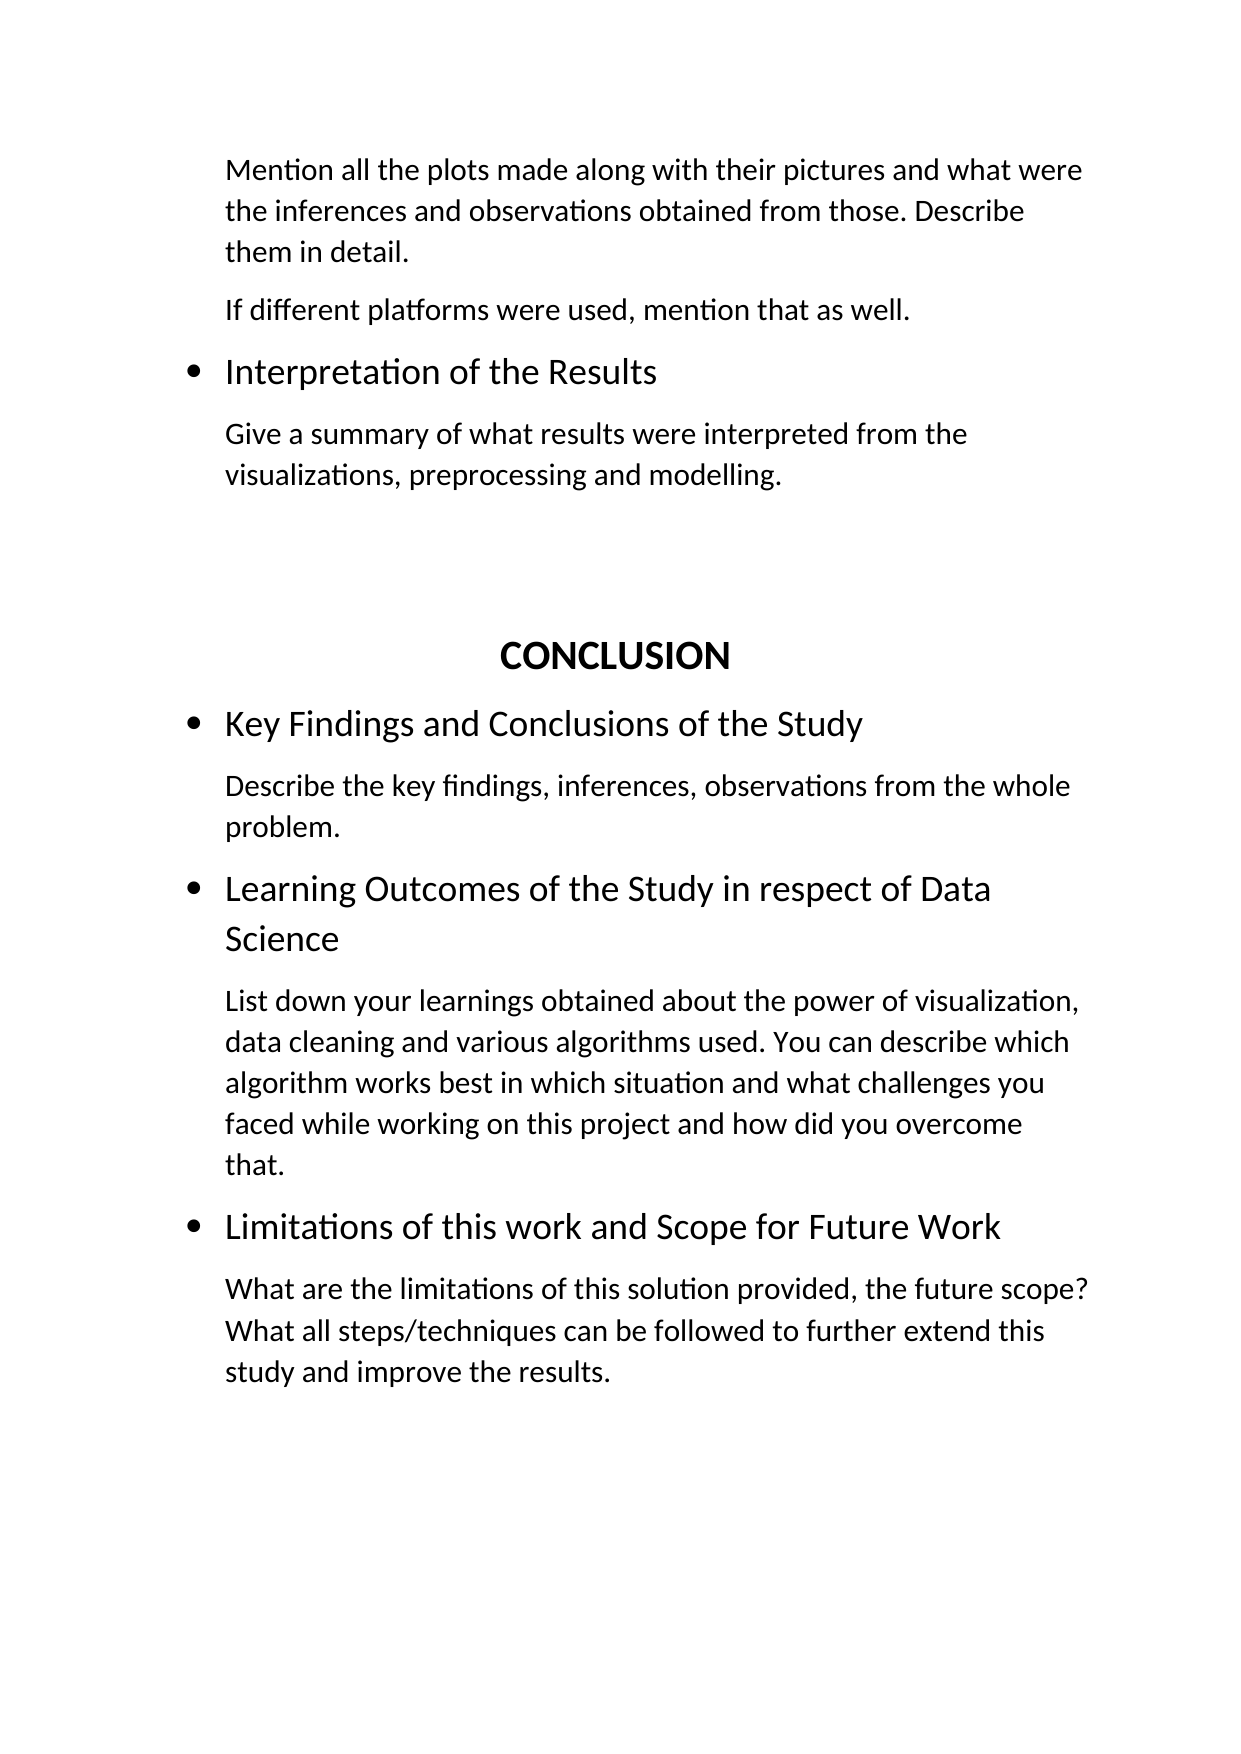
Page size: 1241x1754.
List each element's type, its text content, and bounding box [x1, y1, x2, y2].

text Mention all the plots made along with their pictures and what were the inferences and observations obtained from those. Describe them in detail. [225, 150, 1090, 270]
text List down your learnings obtained about the power of visualization, data cleaning and various algorithms used. You can describe which algorithm works best in which situation and what challenges you faced while working on this project and how did you overcome that. [225, 981, 1090, 1184]
text Describe the key findings, inferences, observations from the whole problem. [225, 766, 1090, 846]
text If different platforms were used, mention that as well. [150, 290, 1090, 328]
list Learning Outcomes of the Study in respect of Data Science [187, 865, 1090, 961]
text Give a summary of what results were interpreted from the visualizations, preprocessing and modelling. [225, 414, 1090, 493]
text What are the limitations of this solution provided, the future scope? What all steps/techniques can be followed to further extend this study and improve the results. [225, 1269, 1090, 1390]
list Interpretation of the Results [187, 348, 1090, 394]
list Limitations of this work and Scope for Future Work [187, 1203, 1090, 1249]
list Key Findings and Conclusions of the Study [187, 700, 1090, 746]
text CONCLUSION [150, 629, 1090, 679]
